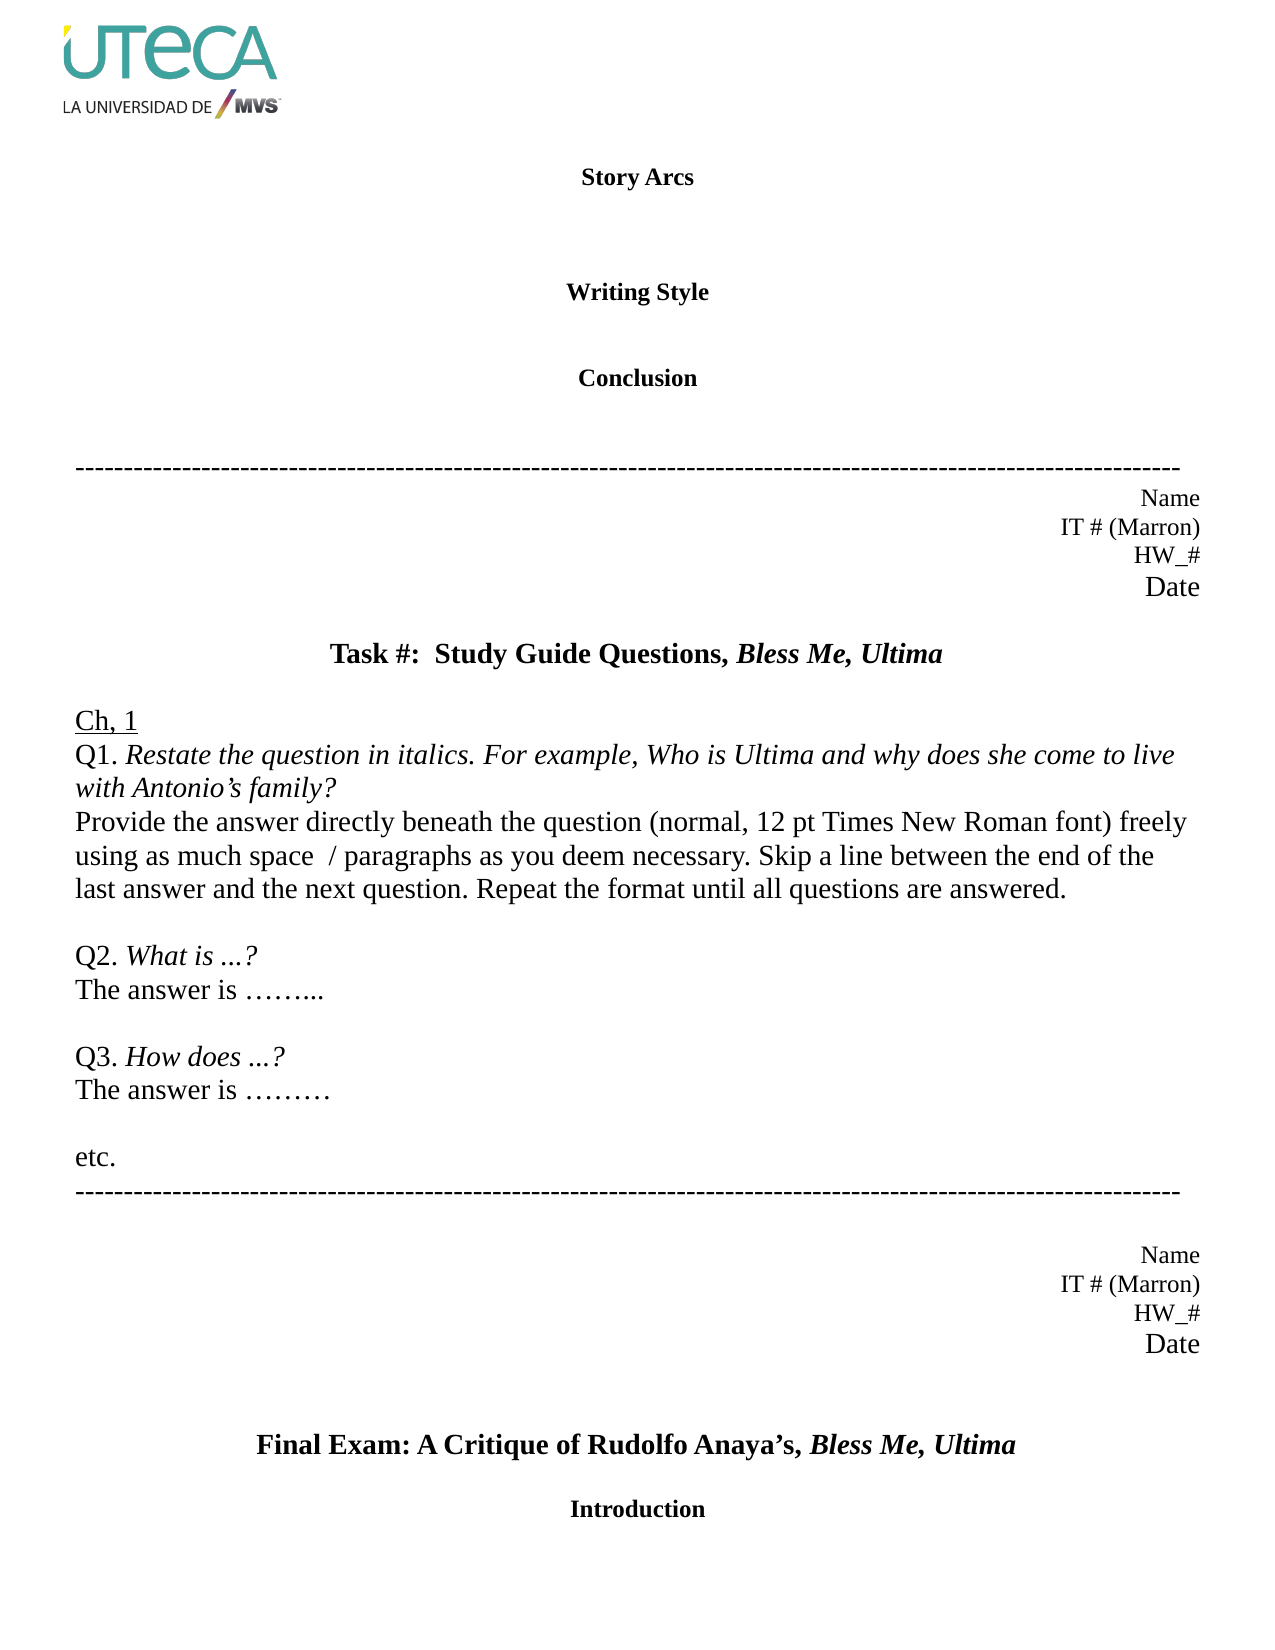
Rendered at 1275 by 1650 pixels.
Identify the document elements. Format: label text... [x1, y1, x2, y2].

text Introduction [75, 1494, 1200, 1523]
text Q1. Restate the question in italics. For example, Who is Ultima and why does she come to live with Antonio’s family? [75, 737, 1200, 804]
text The answer is ……... [75, 972, 1200, 1005]
text Story Arcs [75, 162, 1200, 191]
text Q3. How does ...? [75, 1039, 1200, 1072]
text Date [75, 569, 1200, 603]
text HW_# [75, 541, 1200, 569]
text Provide the answer directly beneath the question (normal, 12 pt Times New Roman font) freely using as much space / paragraphs as you deem necessary. Skip a line between the end of the last answer and the next question. Repeat the format until all questions are answered. [75, 804, 1200, 905]
text Q2. What is ...? [75, 938, 1200, 972]
text ------------------------------------------------------------------------------------------------------------------ [75, 449, 1200, 483]
text Conclusion [75, 363, 1200, 392]
text IT # (Marron) [75, 1269, 1200, 1298]
text Ch, 1 [75, 703, 1200, 737]
text HW_# [75, 1298, 1200, 1326]
text ------------------------------------------------------------------------------------------------------------------ [75, 1173, 1200, 1207]
text Final Exam: A Critique of Rudolfo Anaya’s, Bless Me, Ultima [75, 1427, 1200, 1461]
text Date [75, 1326, 1200, 1360]
picture [61, 21, 284, 123]
text Name [75, 483, 1200, 512]
text etc. [75, 1139, 1200, 1173]
text Name [75, 1240, 1200, 1269]
text The answer is ……… [75, 1072, 1200, 1106]
text IT # (Marron) [75, 512, 1200, 541]
text Writing Style [75, 277, 1200, 306]
text Task #: Study Guide Questions, Bless Me, Ultima [75, 636, 1200, 670]
